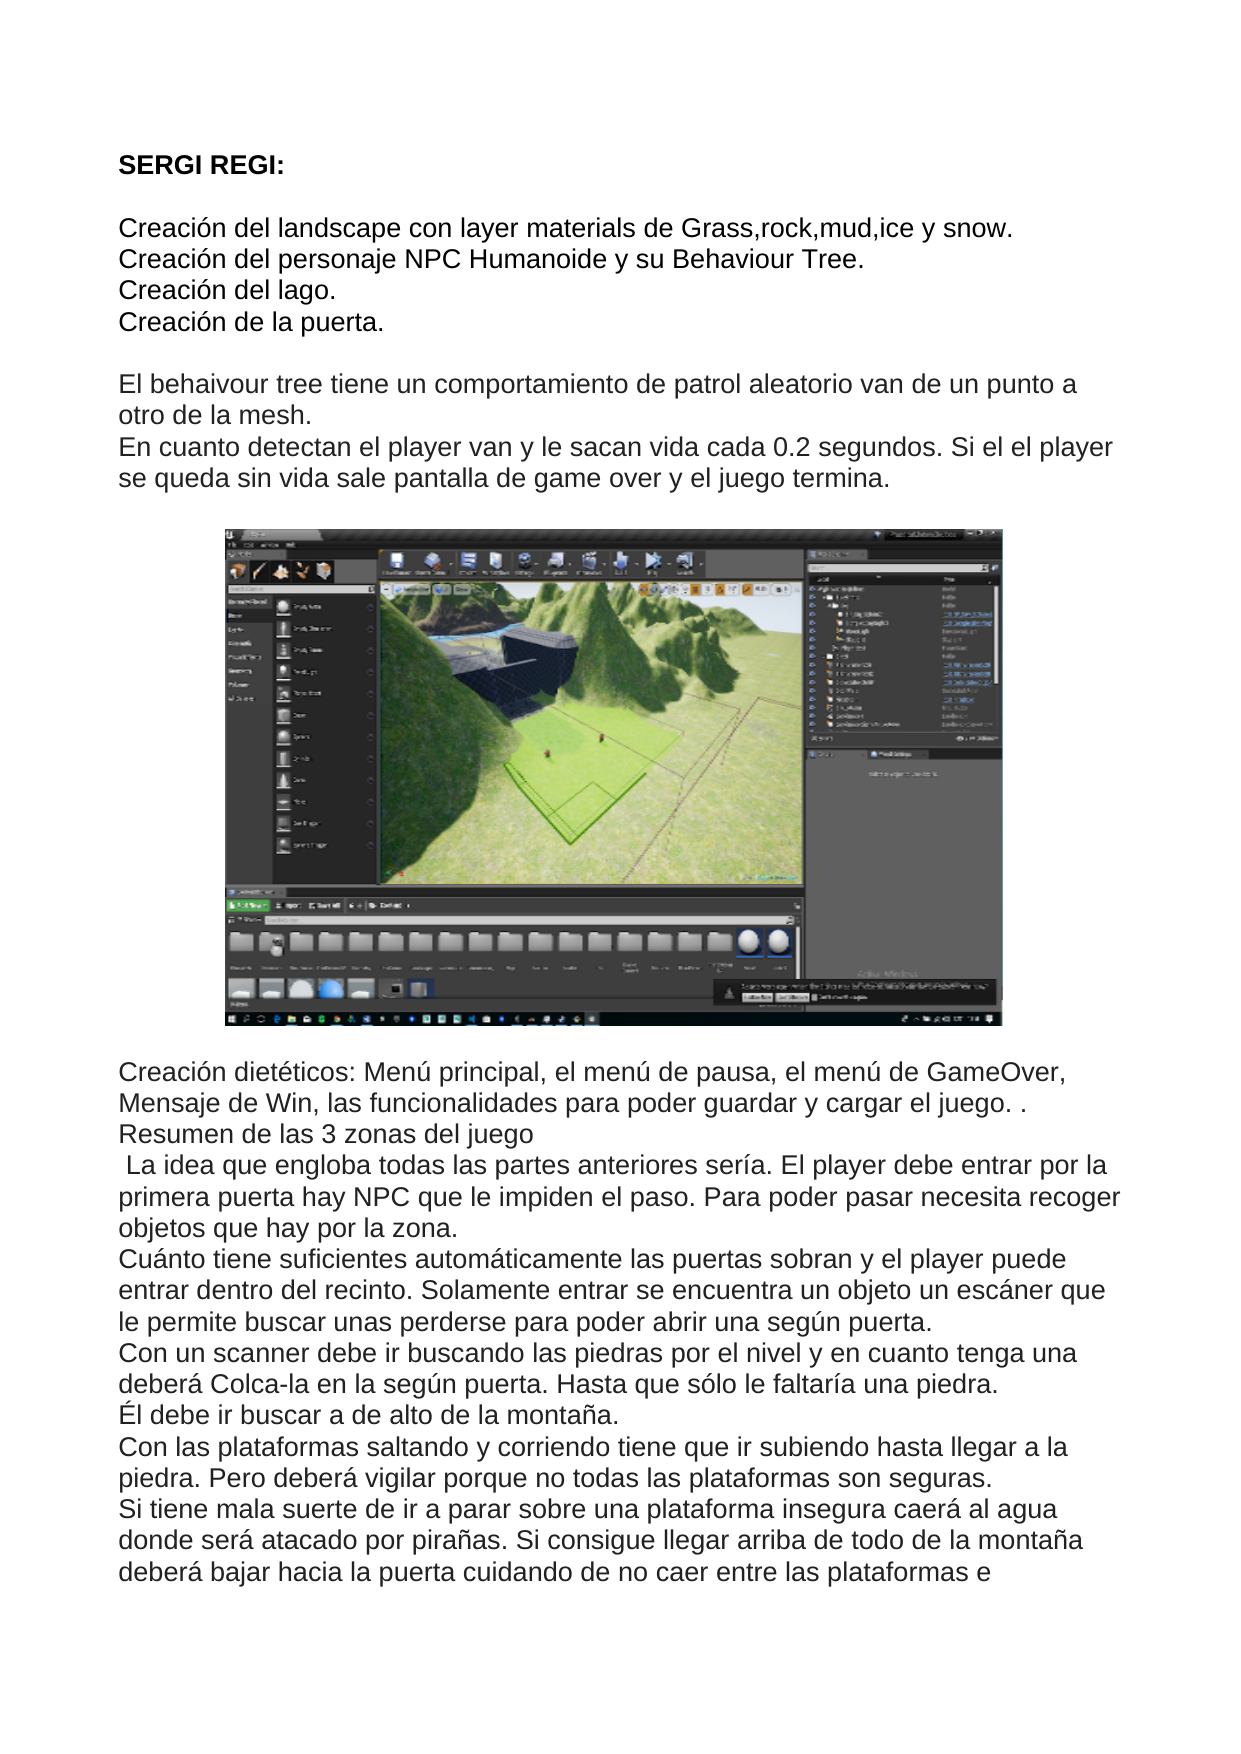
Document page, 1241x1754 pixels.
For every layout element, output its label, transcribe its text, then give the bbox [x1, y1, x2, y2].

text Creación dietéticos: Menú principal, el menú de pausa, el menú de GameOver, Mensaje de Win, las funcionalidades para poder guardar y cargar el juego. . [118, 1056, 1122, 1118]
text Si tiene mala suerte de ir a parar sobre una plataforma insegura caerá al agua donde será atacado por pirañas. Si consigue llegar arriba de todo de la montaña deberá bajar hacia la puerta cuidando de no caer entre las plataformas e [118, 1493, 1122, 1587]
text Cuánto tiene suficientes automáticamente las puertas sobran y el player puede entrar dentro del recinto. Solamente entrar se encuentra un objeto un escáner que le permite buscar unas perderse para poder abrir una según puerta. [118, 1243, 1122, 1337]
text Con un scanner debe ir buscando las piedras por el nivel y en cuanto tenga una deberá Colca-la en la según puerta. Hasta que sólo le faltaría una piedra. [118, 1337, 1122, 1399]
text Creación del landscape con layer materials de Grass,rock,mud,ice y snow. [118, 212, 1122, 243]
text Con las plataformas saltando y corriendo tiene que ir subiendo hasta llegar a la piedra. Pero deberá vigilar porque no todas las plataformas son seguras. [118, 1431, 1122, 1493]
text SERGI REGI: [118, 149, 1122, 181]
text Creación de la puerta. [118, 306, 1122, 337]
text Creación del personaje NPC Humanoide y su Behaviour Tree. [118, 243, 1122, 274]
text La idea que engloba todas las partes anteriores sería. El player debe entrar por la primera puerta hay NPC que le impiden el paso. Para poder pasar necesita recoger objetos que hay por la zona. [118, 1149, 1122, 1243]
text El behaivour tree tiene un comportamiento de patrol aleatorio van de un punto a otro de la mesh. [118, 368, 1122, 431]
text Resumen de las 3 zonas del juego [118, 1118, 1122, 1149]
text En cuanto detectan el player van y le sacan vida cada 0.2 segundos. Si el el player se queda sin vida sale pantalla de game over y el juego termina. [118, 431, 1122, 493]
text Él debe ir buscar a de alto de la montaña. [118, 1399, 1122, 1431]
text Creación del lago. [118, 274, 1122, 306]
